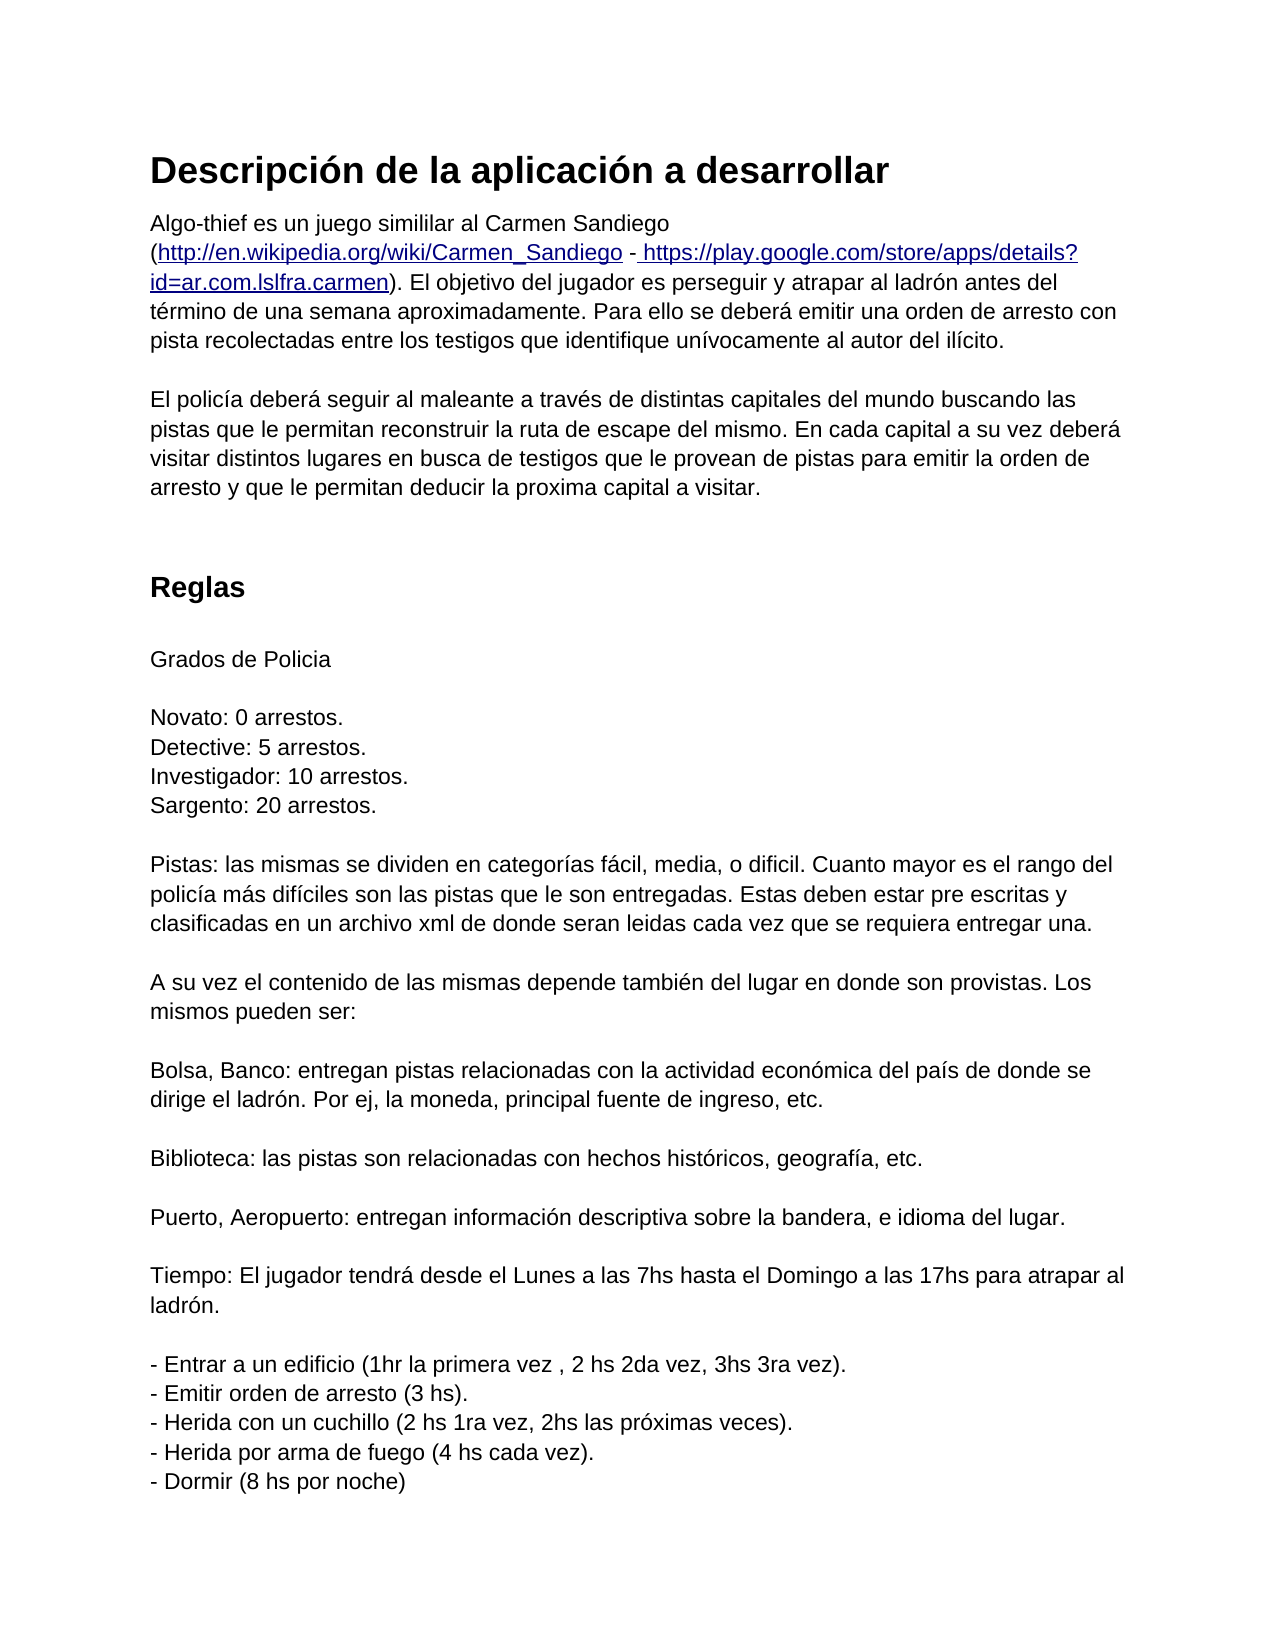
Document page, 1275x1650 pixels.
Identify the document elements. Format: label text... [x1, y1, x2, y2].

text Pistas: las mismas se dividen en categorías fácil, media, o dificil. Cuanto mayor es el rango del policía más difíciles son las pistas que le son entregadas. Estas deben estar pre escritas y clasificadas en un archivo xml de donde seran leidas cada vez que se requiera entregar una. [150, 852, 1125, 936]
text Grados de Policia [150, 646, 1125, 672]
text Biblioteca: las pistas son relacionadas con hechos históricos, geografía, etc. [150, 1146, 1125, 1171]
text Novato: 0 arrestos. [150, 705, 1125, 731]
text - Herida con un cuchillo (2 hs 1ra vez, 2hs las próximas veces). [150, 1410, 1125, 1436]
text Detective: 5 arrestos. [150, 734, 1125, 760]
text - Emitir orden de arresto (3 hs). [150, 1381, 1125, 1406]
text Puerto, Aeropuerto: entregan información descriptiva sobre la bandera, e idioma del lugar. [150, 1204, 1125, 1230]
text Sargento: 20 arrestos. [150, 793, 1125, 819]
text - Entrar a un edificio (1hr la primera vez , 2 hs 2da vez, 3hs 3ra vez). [150, 1351, 1125, 1377]
subtitle Reglas [150, 571, 1125, 604]
subtitle Descripción de la aplicación a desarrollar [150, 150, 1125, 192]
text El policía deberá seguir al maleante a través de distintas capitales del mundo buscando las pistas que le permitan reconstruir la ruta de escape del mismo. En cada capital a su vez deberá visitar distintos lugares en busca de testigos que le provean de pistas para emitir la orden de arresto y que le permitan deducir la proxima capital a visitar. [150, 387, 1125, 501]
text Tiempo: El jugador tendrá desde el Lunes a las 7hs hasta el Domingo a las 17hs para atrapar al ladrón. [150, 1263, 1125, 1318]
text A su vez el contenido de las mismas depende también del lugar en donde son provistas. Los mismos pueden ser: [150, 969, 1125, 1024]
text Bolsa, Banco: entregan pistas relacionadas con la actividad económica del país de donde se dirige el ladrón. Por ej, la moneda, principal fuente de ingreso, etc. [150, 1058, 1125, 1113]
text Algo-thief es un juego simililar al Carmen Sandiego (http://en.wikipedia.org/wiki/Carmen_Sandiego - https://play.google.com/store/apps/details?id=ar.com.lslfra.carmen). El objetivo del jugador es perseguir y atrapar al ladrón antes del término de una semana aproximadamente. Para ello se deberá emitir una orden de arresto con pista recolectadas entre los testigos que identifique unívocamente al autor del ilícito. [150, 211, 1125, 354]
text - Herida por arma de fuego (4 hs cada vez). [150, 1439, 1125, 1465]
text Investigador: 10 arrestos. [150, 764, 1125, 789]
text - Dormir (8 hs por noche) [150, 1469, 1125, 1494]
